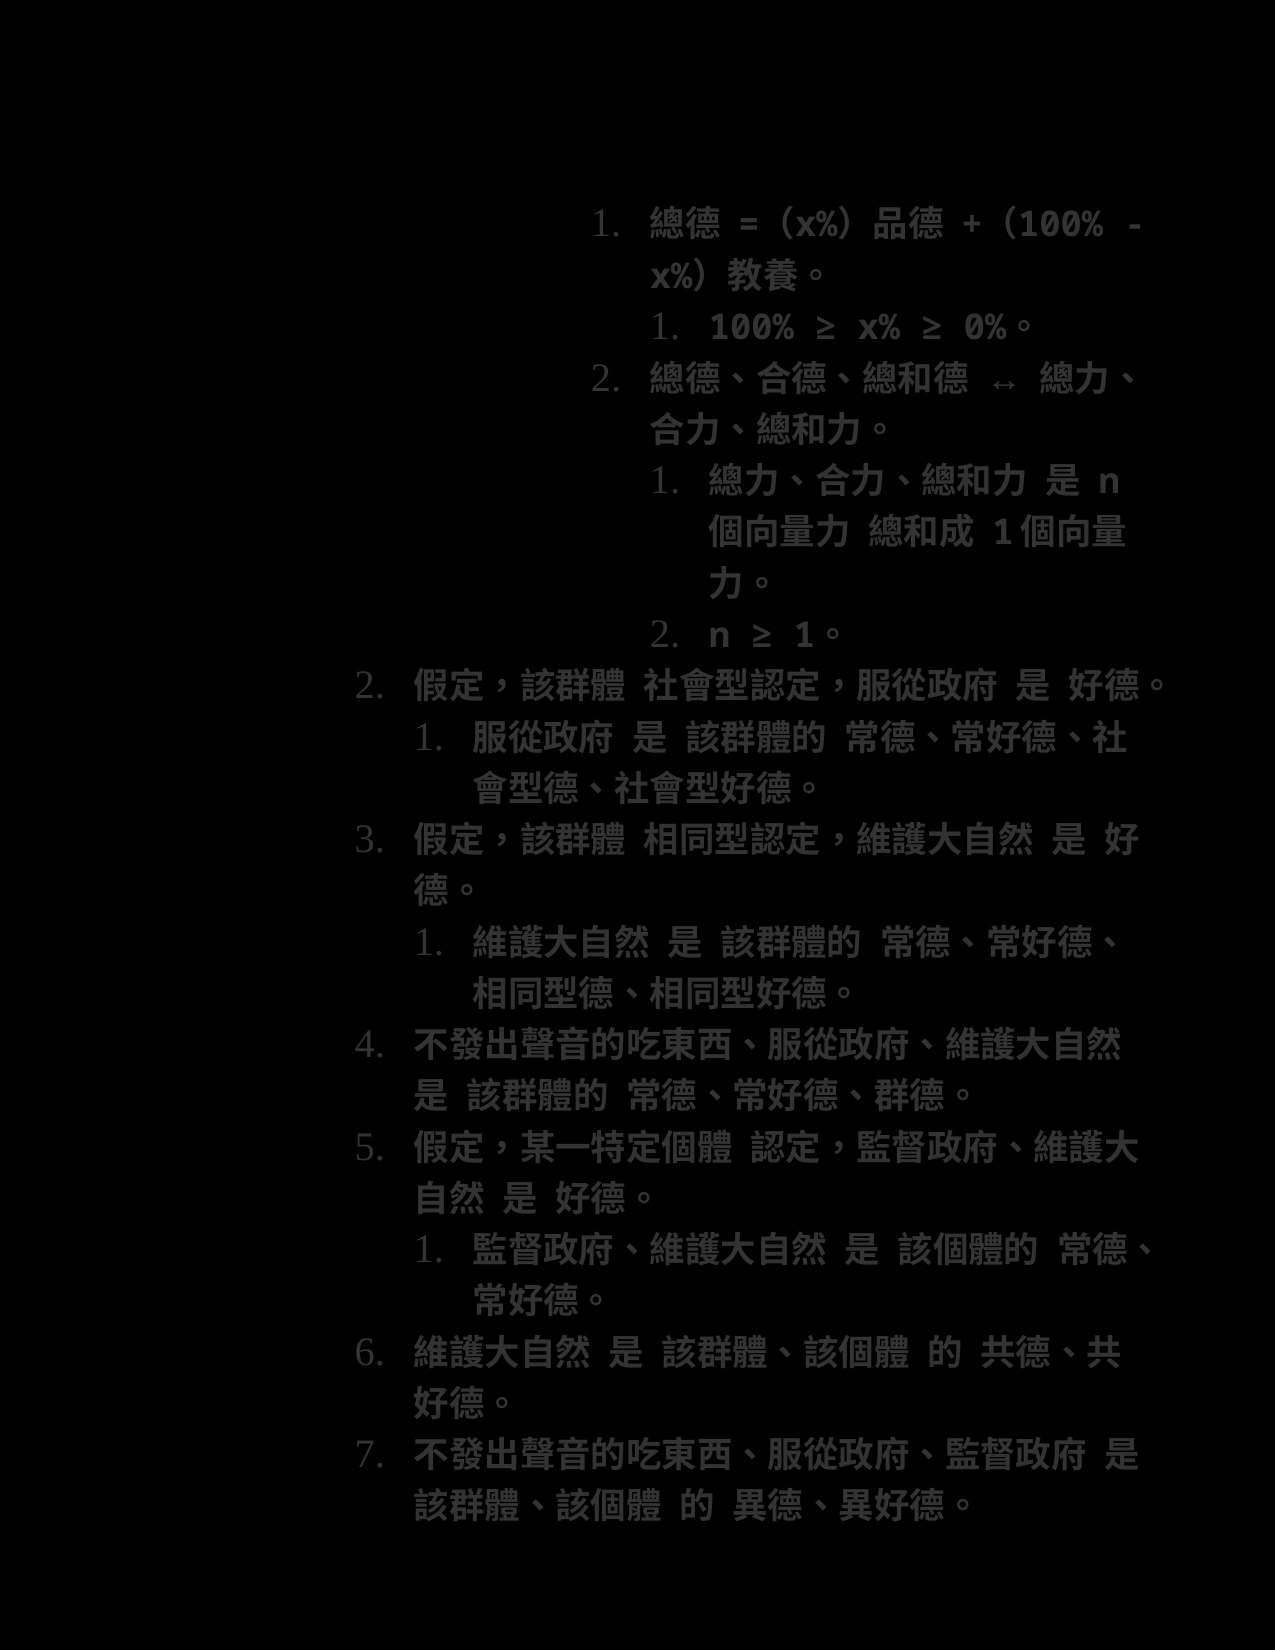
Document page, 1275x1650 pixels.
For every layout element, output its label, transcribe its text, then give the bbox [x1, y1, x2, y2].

list 假定，該群體 相同型認定，維護大自然 是 好德。 [354, 811, 1157, 914]
list 不發出聲音的吃東西、服從政府、維護大自然 是 該群體的 常德、常好德、群德。 [354, 1016, 1157, 1119]
list 假定，該群體 社會型認定，服從政府 是 好德。 [354, 658, 1157, 709]
list 總德 =（x%）品德 +（100% - x%）教養。 [591, 196, 1157, 298]
list 100% ≥ x% ≥ 0%。 [649, 298, 1157, 350]
list 服從政府 是 該群體的 常德、常好德、社會型德、社會型好德。 [413, 709, 1157, 811]
list 總力、合力、總和力 是 n個向量力 總和成 1個向量力。 [649, 452, 1157, 606]
list 維護大自然 是 該群體的 常德、常好德、相同型德、相同型好德。 [413, 914, 1157, 1016]
list 不發出聲音的吃東西、服從政府、監督政府 是 該群體、該個體 的 異德、異好德。 [354, 1426, 1157, 1529]
list 維護大自然 是 該群體、該個體 的 共德、共好德。 [354, 1324, 1157, 1426]
list 假定，某一特定個體 認定，監督政府、維護大自然 是 好德。 [354, 1119, 1157, 1221]
list 監督政府、維護大自然 是 該個體的 常德、常好德。 [413, 1221, 1157, 1324]
list 總德、合德、總和德 ↔ 總力、合力、總和力。 [591, 350, 1157, 452]
list n ≥ 1。 [649, 606, 1157, 658]
